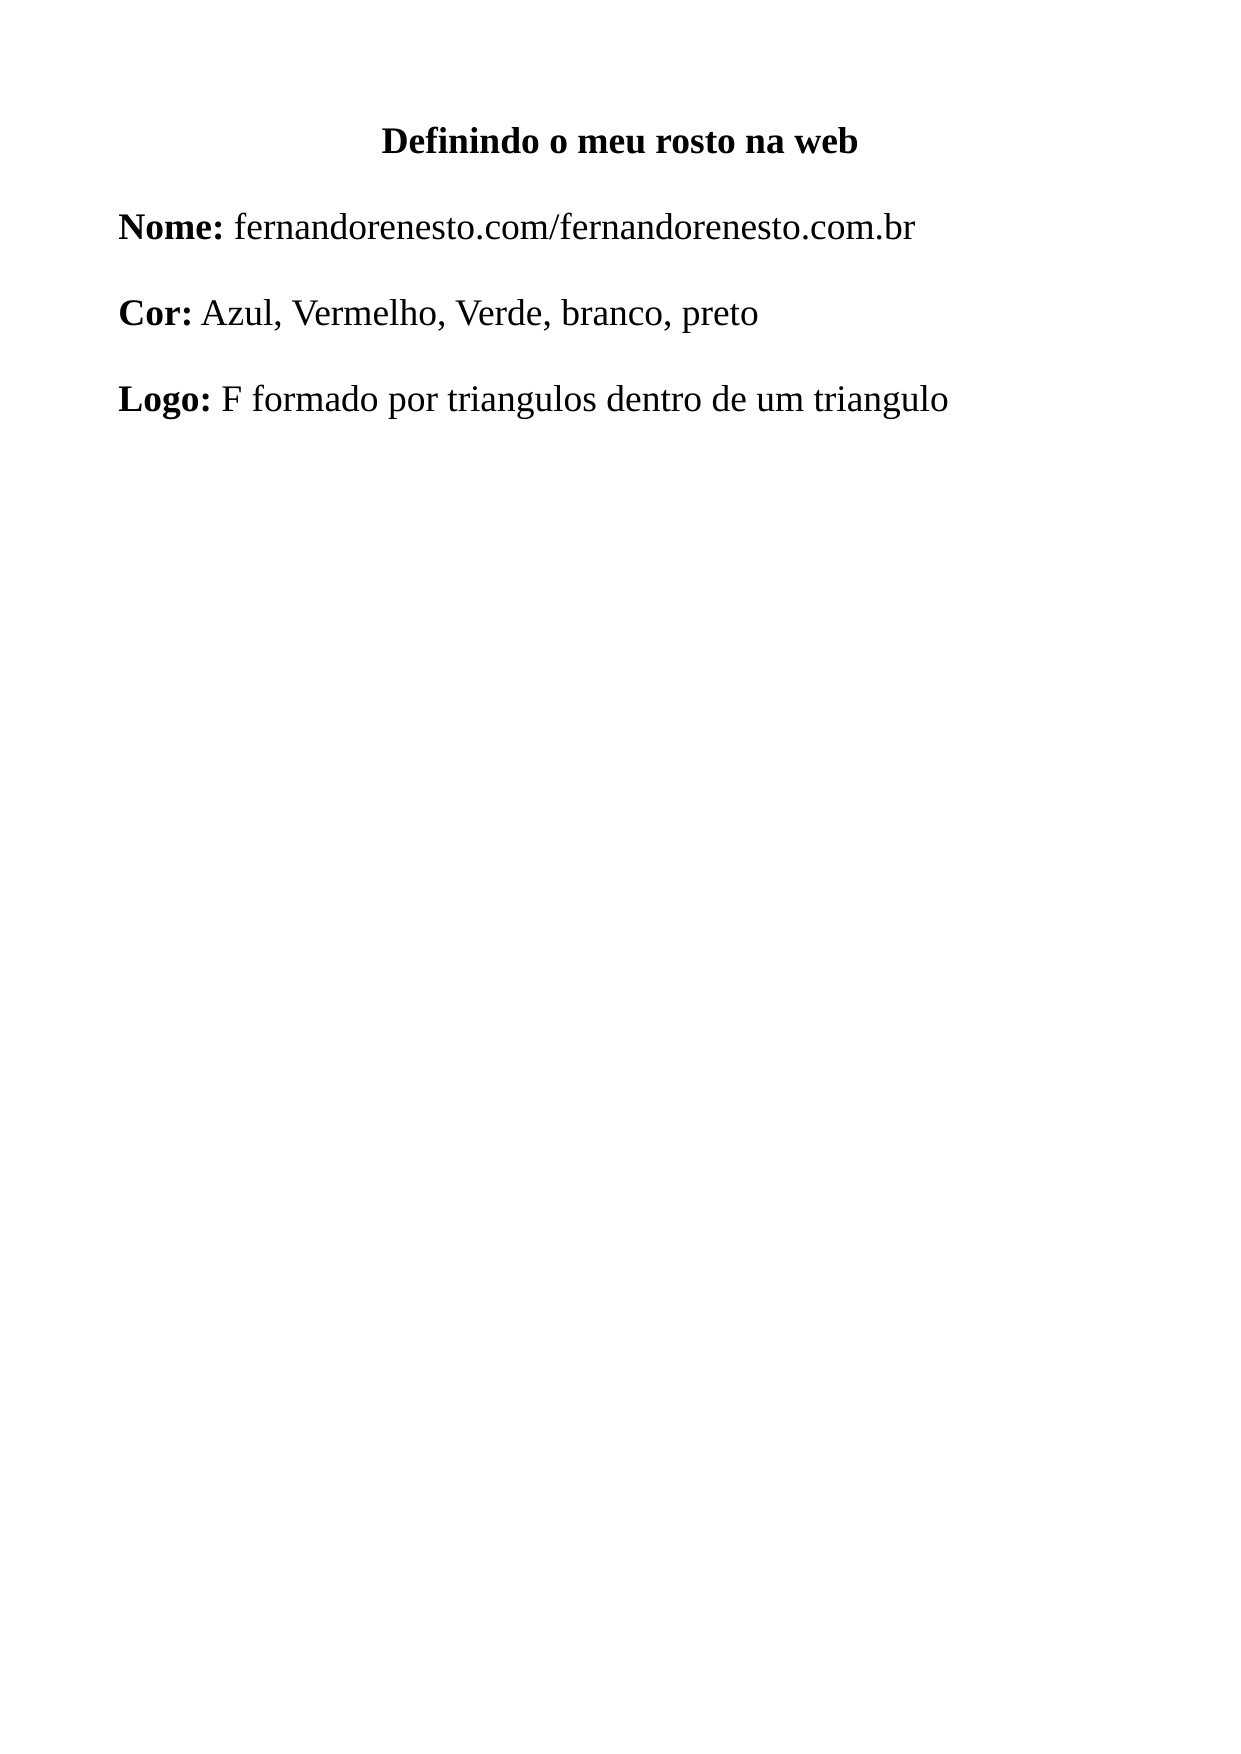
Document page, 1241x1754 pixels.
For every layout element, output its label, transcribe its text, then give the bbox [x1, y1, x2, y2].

text Nome: fernandorenesto.com/fernandorenesto.com.br [118, 204, 1122, 247]
text Cor: Azul, Vermelho, Verde, branco, preto [118, 291, 1122, 334]
text Logo: F formado por triangulos dentro de um triangulo [118, 377, 1122, 420]
text Definindo o meu rosto na web [118, 118, 1122, 161]
